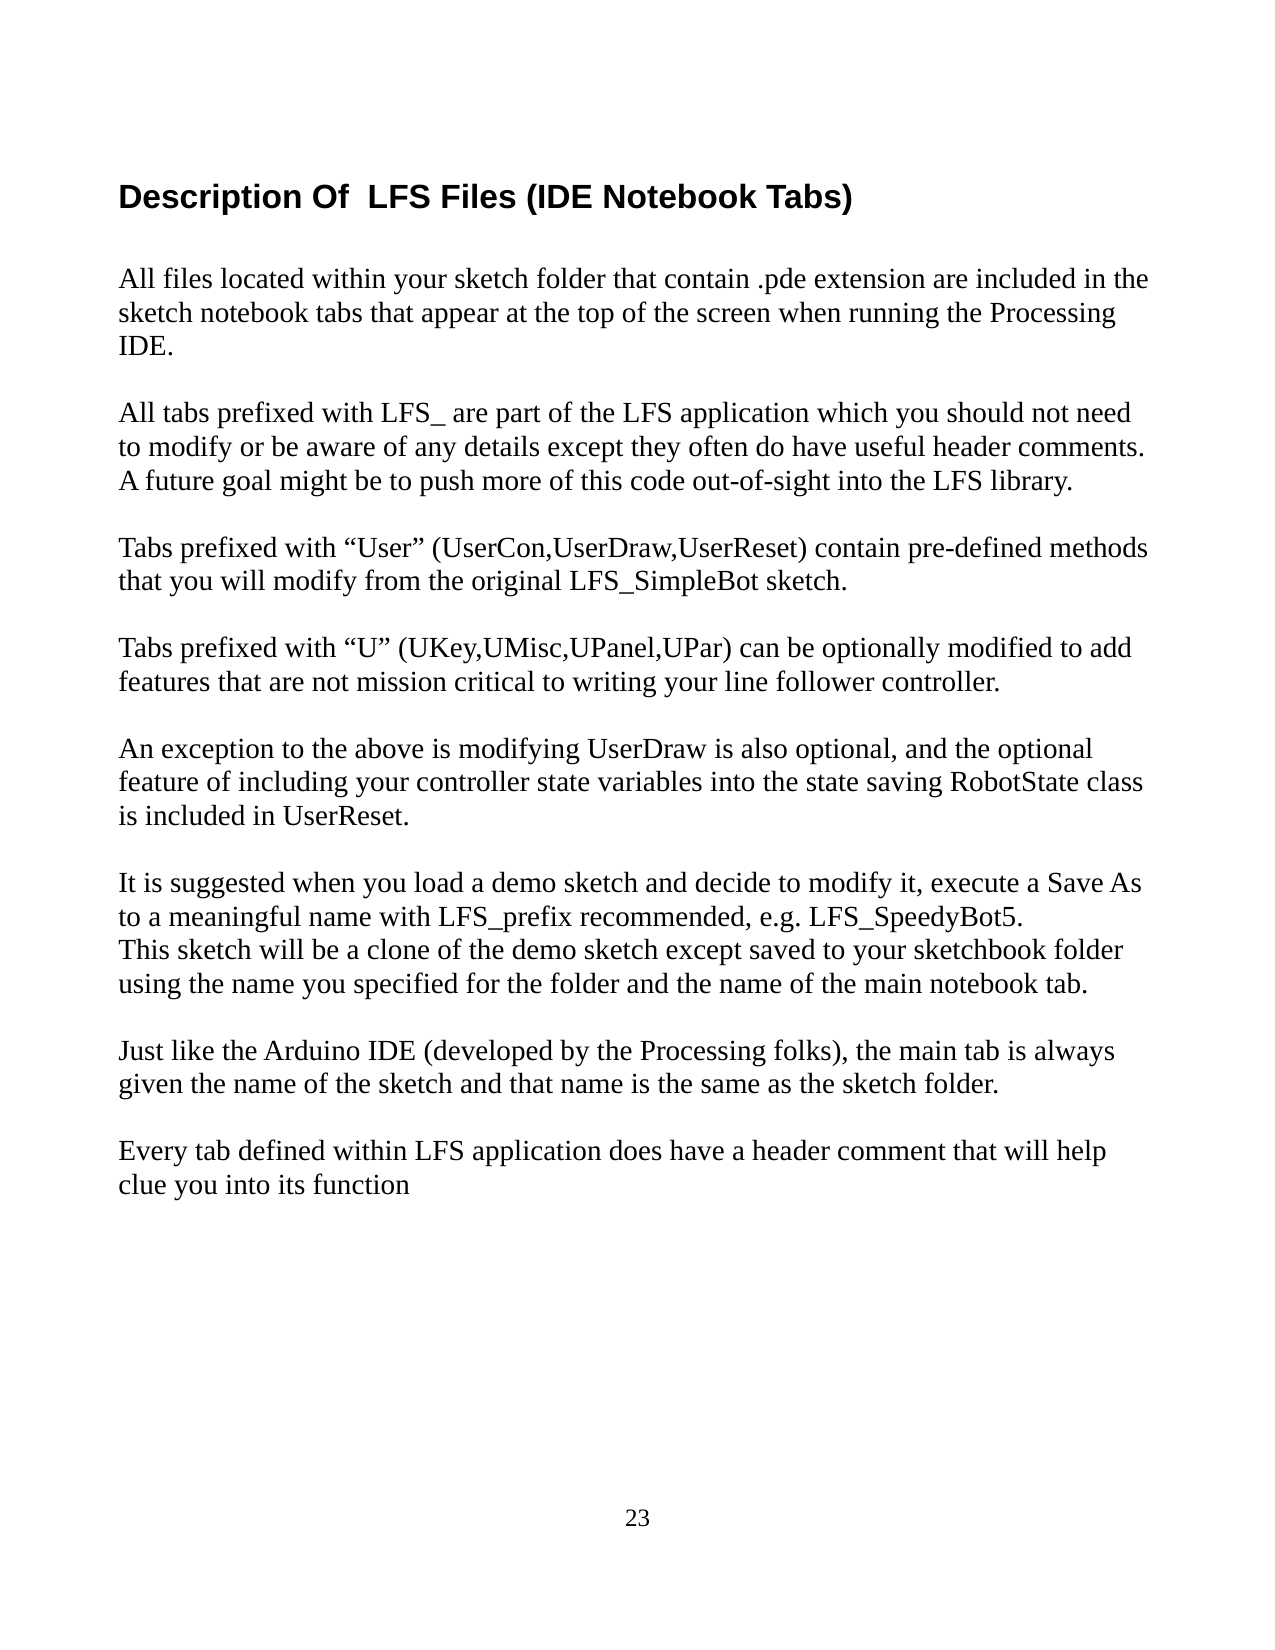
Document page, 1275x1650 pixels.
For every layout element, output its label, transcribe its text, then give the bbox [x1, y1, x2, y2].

text It is suggested when you load a demo sketch and decide to modify it, execute a Save As to a meaningful name with LFS_prefix recommended, e.g. LFS_SpeedyBot5. [118, 865, 1157, 932]
text Every tab defined within LFS application does have a header comment that will help clue you into its function [118, 1133, 1157, 1201]
text All tabs prefixed with LFS_ are part of the LFS application which you should not need to modify or be aware of any details except they often do have useful header comments. [118, 396, 1157, 463]
text An exception to the above is modifying UserDraw is also optional, and the optional feature of including your controller state variables into the state saving RobotState class is included in UserReset. [118, 731, 1157, 832]
text Just like the Arduino IDE (developed by the Processing folks), the main tab is always given the name of the sketch and that name is the same as the sketch folder. [118, 1033, 1157, 1100]
text Tabs prefixed with “User” (UserCon,UserDraw,UserReset) contain pre-defined methods that you will modify from the original LFS_SimpleBot sketch. [118, 530, 1157, 597]
text All files located within your sketch folder that contain .pde extension are included in the sketch notebook tabs that appear at the top of the screen when running the Processing IDE. [118, 261, 1157, 362]
text A future goal might be to push more of this code out-of-sight into the LFS library. [118, 463, 1157, 496]
subtitle Description Of LFS Files (IDE Notebook Tabs) [118, 177, 1157, 215]
text This sketch will be a clone of the demo sketch except saved to your sketchbook folder using the name you specified for the folder and the name of the main notebook tab. [118, 932, 1157, 999]
text Tabs prefixed with “U” (UKey,UMisc,UPanel,UPar) can be optionally modified to add features that are not mission critical to writing your line follower controller. [118, 630, 1157, 697]
